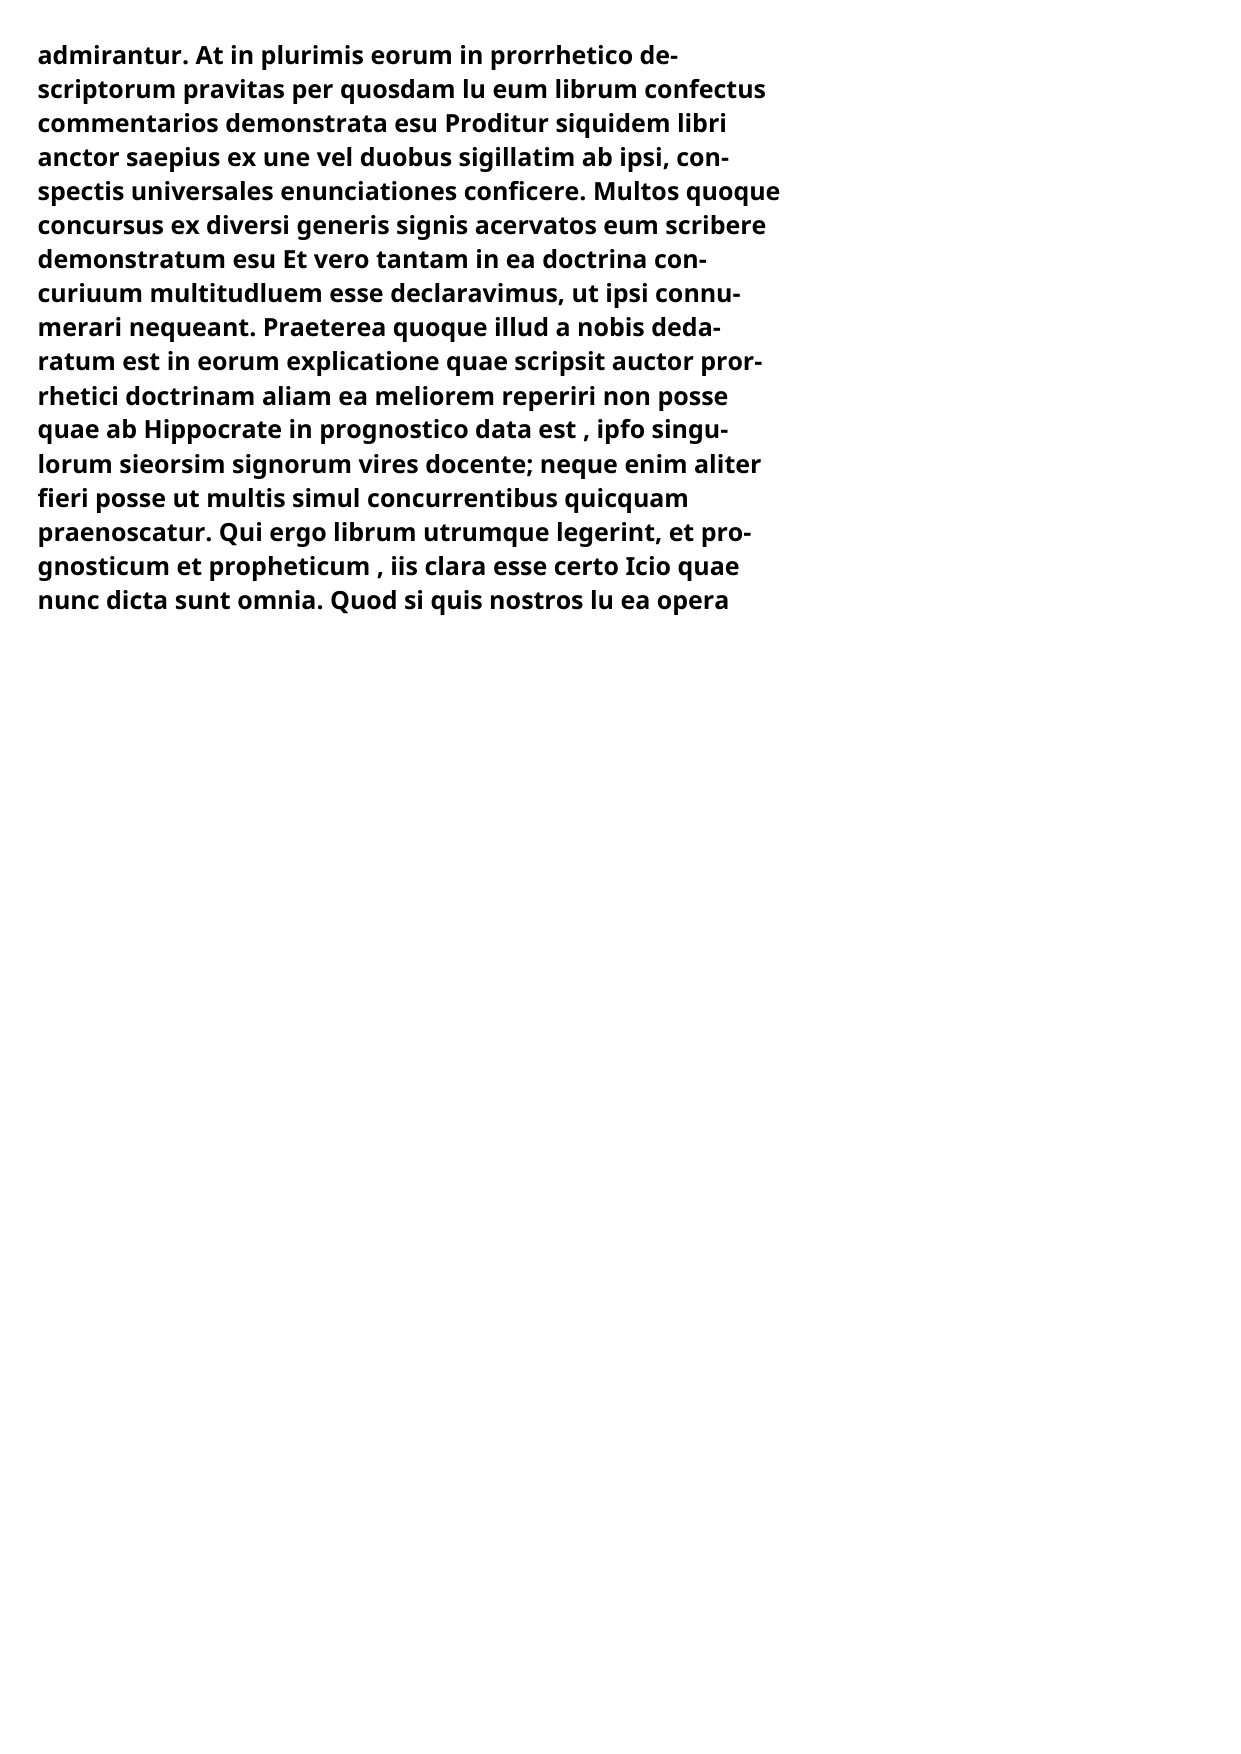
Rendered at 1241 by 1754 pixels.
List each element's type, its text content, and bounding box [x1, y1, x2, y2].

text admirantur. At in plurimis eorum in prorrhetico de- scriptorum pravitas per quosdam lu eum librum confectus commentarios demonstrata esu Proditur siquidem libri anctor saepius ex une vel duobus sigillatim ab ipsi, con- spectis universales enunciationes conficere. Multos quoque concursus ex diversi generis signis acervatos eum scribere demonstratum esu Et vero tantam in ea doctrina con- curiuum multitudluem esse declaravimus, ut ipsi connu- merari nequeant. Praeterea quoque illud a nobis deda- ratum est in eorum explicatione quae scripsit auctor pror- rhetici doctrinam aliam ea meliorem reperiri non posse quae ab Hippocrate in prognostico data est , ipfo singu- lorum sieorsim signorum vires docente; neque enim aliter fieri posse ut multis simul concurrentibus quicquam praenoscatur. Qui ergo librum utrumque legerint, et pro- gnosticum et propheticum , iis clara esse certo Icio quae nunc dicta sunt omnia. Quod si quis nostros lu ea opera [37, 37, 1203, 617]
